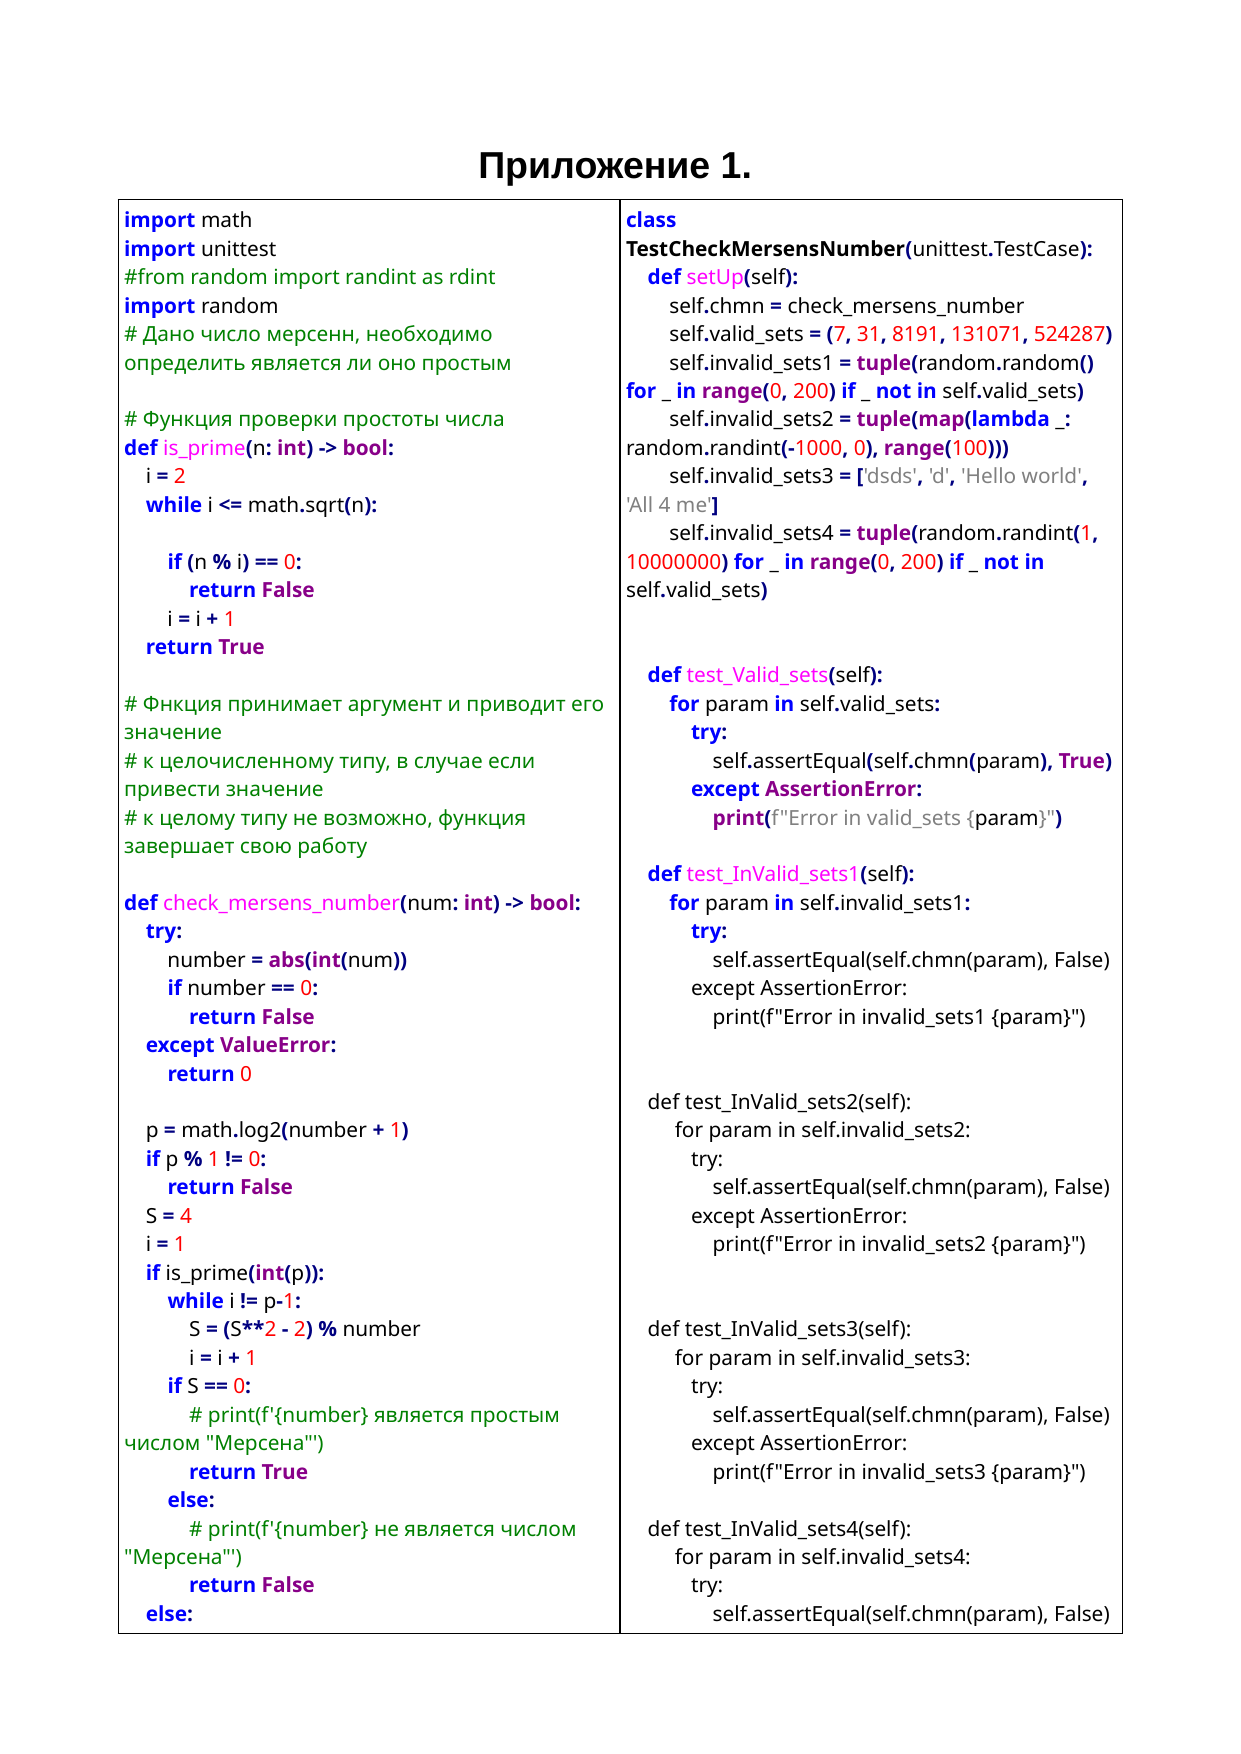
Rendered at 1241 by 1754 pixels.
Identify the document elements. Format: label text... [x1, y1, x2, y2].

subtitle Приложение 1. [118, 143, 1122, 186]
table_header class TestCheckMersensNumber(unittest.TestCase): def setUp(self): self.chmn = check_mersens_number self.valid_sets = (7, 31, 8191, 131071, 524287) self.invalid_sets1 = tuple(random.random() for _ in range(0, 200) if _ not in self.valid_sets) self.invalid_sets2 = tuple(map(lambda _: random.randint(-1000, 0), range(100))) self.invalid_sets3 = ['dsds', 'd', 'Hello world', 'All 4 me'] self.invalid_sets4 = tuple(random.randint(1, 10000000) for _ in range(0, 200) if _ not in self.valid_sets) def test_Valid_sets(self): for param in self.valid_sets: try: self.assertEqual(self.chmn(param), True) except AssertionError: print(f"Error in valid_sets {param}") def test_InValid_sets1(self): for param in self.invalid_sets1: try: self.assertEqual(self.chmn(param), False) except AssertionError: print(f"Error in invalid_sets1 {param}") def test_InValid_sets2(self): for param in self.invalid_sets2: try: self.assertEqual(self.chmn(param), False) except AssertionError: print(f"Error in invalid_sets2 {param}") def test_InValid_sets3(self): for param in self.invalid_sets3: try: self.assertEqual(self.chmn(param), False) except AssertionError: print(f"Error in invalid_sets3 {param}") def test_InValid_sets4(self): for param in self.invalid_sets4: try: self.assertEqual(self.chmn(param), False) [621, 200, 1122, 1633]
table_header import math import unittest #from random import randint as rdint import random # Дано число мерсенн, необходимо определить является ли оно простым # Функция проверки простоты числа def is_prime(n: int) -> bool: i = 2 while i <= math.sqrt(n): if (n % i) == 0: return False i = i + 1 return True # Фнкция принимает аргумент и приводит его значение # к целочисленному типу, в случае если привести значение # к целому типу не возможно, функция завершает свою работу def check_mersens_number(num: int) -> bool: try: number = abs(int(num)) if number == 0: return False except ValueError: return 0 p = math.log2(number + 1) if p % 1 != 0: return False S = 4 i = 1 if is_prime(int(p)): while i != p-1: S = (S**2 - 2) % number i = i + 1 if S == 0: # print(f'{number} является простым числом "Мерсена"') return True else: # print(f'{number} не является числом "Мерсена"') return False else: [119, 200, 619, 1633]
